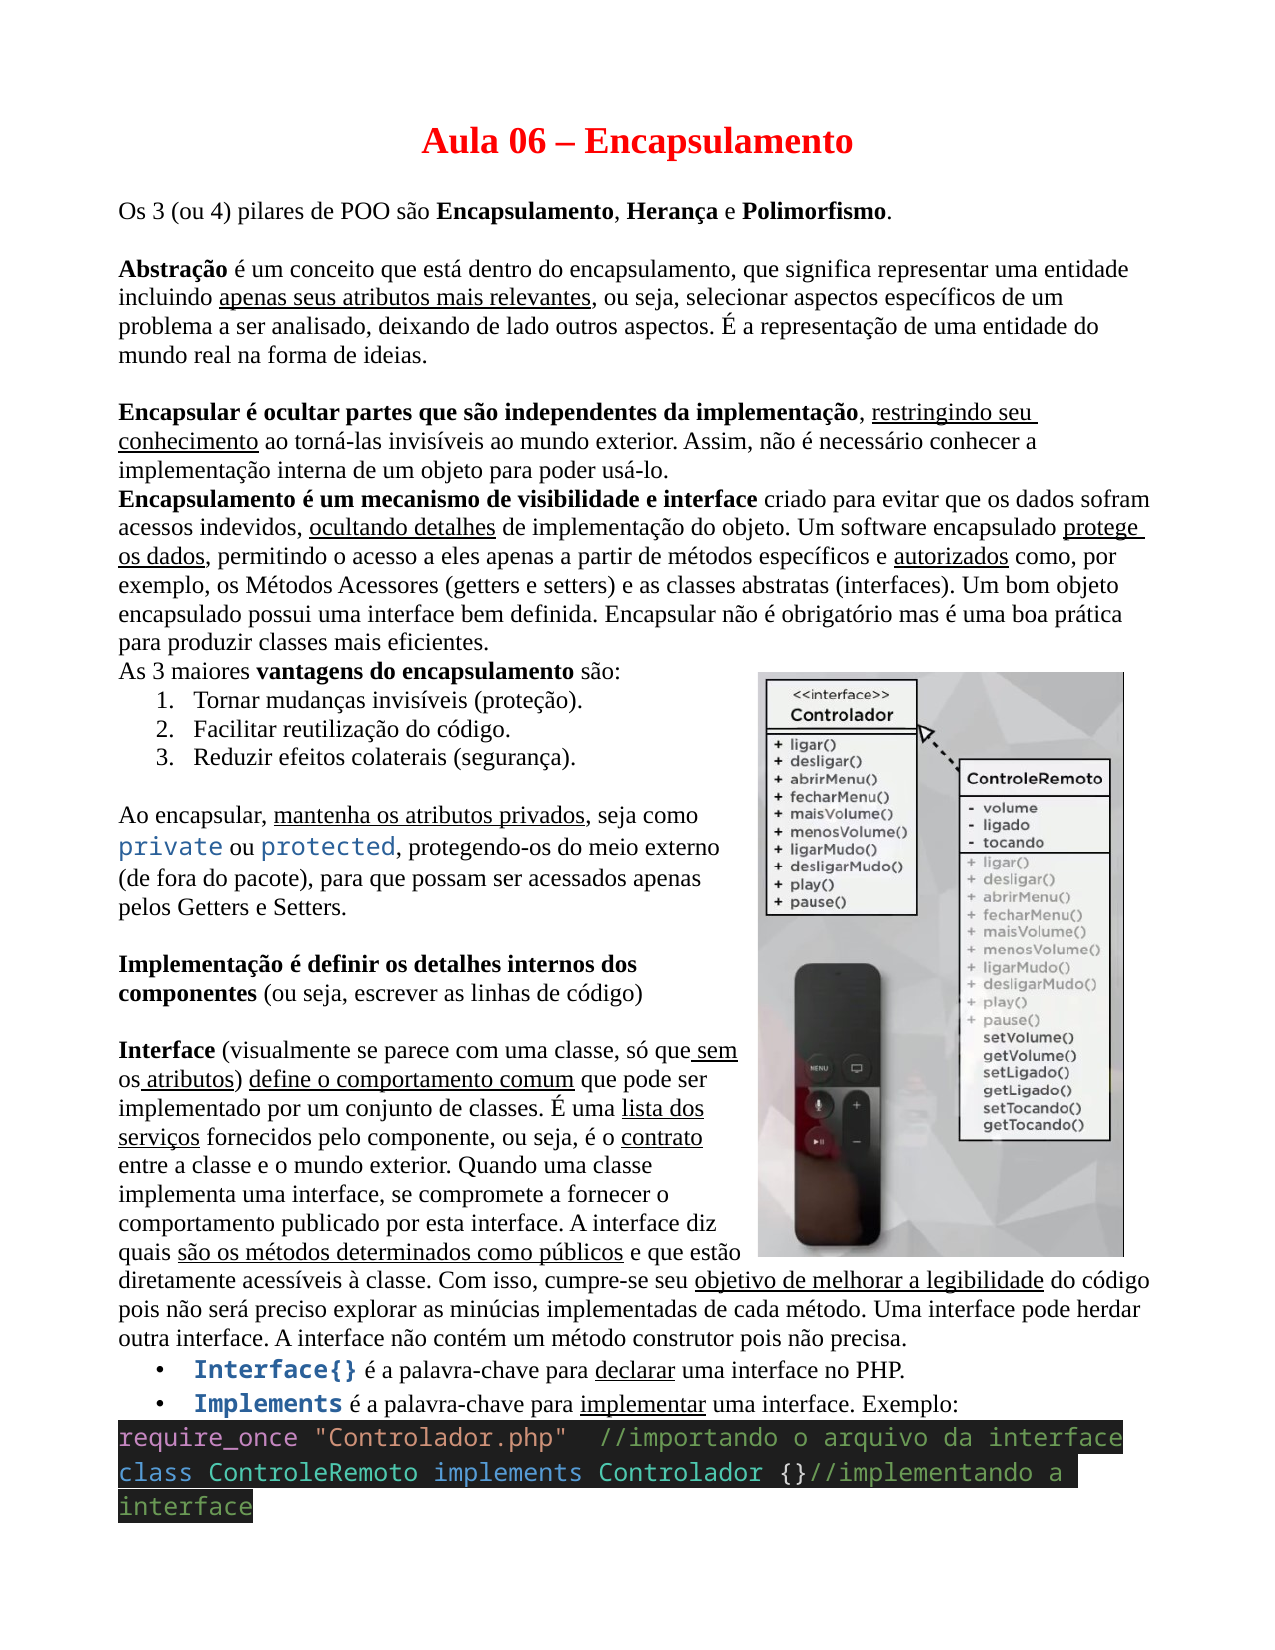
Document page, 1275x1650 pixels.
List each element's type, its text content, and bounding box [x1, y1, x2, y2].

list Facilitar reutilização do código. [156, 714, 757, 742]
list Implements é a palavra-chave para implementar uma interface. Exemplo: [156, 1386, 1157, 1420]
text class ControleRemoto implements Controlador {}//implementando a interface [118, 1454, 1157, 1523]
text Encapsulamento é um mecanismo de visibilidade e interface criado para evitar que os dados sofram acessos indevidos, ocultando detalhes de implementação do objeto. Um software encapsulado protege os dados, permitindo o acesso a eles apenas a partir de métodos específicos e autorizados como, por exemplo, os Métodos Acessores (getters e setters) e as classes abstratas (interfaces). Um bom objeto encapsulado possui uma interface bem definida. Encapsular não é obrigatório mas é uma boa prática para produzir classes mais eficientes. [118, 484, 1157, 656]
text [1124, 949, 1181, 1007]
text Os 3 (ou 4) pilares de POO são Encapsulamento, Herança e Polimorfismo. [118, 196, 1157, 225]
text Ao encapsular, mantenha os atributos privados, seja como private ou protected, protegendo-os do meio externo (de fora do pacote), para que possam ser acessados apenas pelos Getters e Setters. [118, 800, 757, 920]
text [1124, 800, 1157, 920]
text Implementação é definir os detalhes internos dos componentes (ou seja, escrever as linhas de código) [118, 949, 757, 1007]
list Reduzir efeitos colaterais (segurança). [156, 742, 757, 771]
text Interface (visualmente se parece com uma classe, só que sem os atributos) define o comportamento comum que pode ser implementado por um conjunto de classes. É uma lista dos serviços fornecidos pelo componente, ou seja, é o contrato entre a classe e o mundo exterior. Quando uma classe implementa uma interface, se compromete a fornecer o comportamento publicado por esta interface. A interface diz quais são os métodos determinados como públicos e que estão diretamente acessíveis à classe. Com isso, cumpre-se seu objetivo de melhorar a legibilidade do código pois não será preciso explorar as minúcias implementadas de cada método. Uma interface pode herdar outra interface. A interface não contém um método construtor pois não precisa. [118, 1035, 1174, 1352]
list [1124, 685, 1157, 714]
list Tornar mudanças invisíveis (proteção). [156, 685, 757, 714]
list [1124, 714, 1157, 742]
text Encapsular é ocultar partes que são independentes da implementação, restringindo seu conhecimento ao torná-las invisíveis ao mundo exterior. Assim, não é necessário conhecer a implementação interna de um objeto para poder usá-lo. [118, 397, 1157, 484]
list Interface{} é a palavra-chave para declarar uma interface no PHP. [156, 1352, 1157, 1386]
picture [757, 672, 1124, 1257]
text Abstração é um conceito que está dentro do encapsulamento, que significa representar uma entidade incluindo apenas seus atributos mais relevantes, ou seja, selecionar aspectos específicos de um problema a ser analisado, deixando de lado outros aspectos. É a representação de uma entidade do mundo real na forma de ideias. [118, 254, 1157, 369]
text As 3 maiores vantagens do encapsulamento são: [118, 656, 1157, 685]
subtitle Aula 06 – Encapsulamento [118, 118, 1157, 162]
text require_once "Controlador.php" //importando o arquivo da interface [118, 1420, 1157, 1454]
list [1124, 742, 1157, 771]
